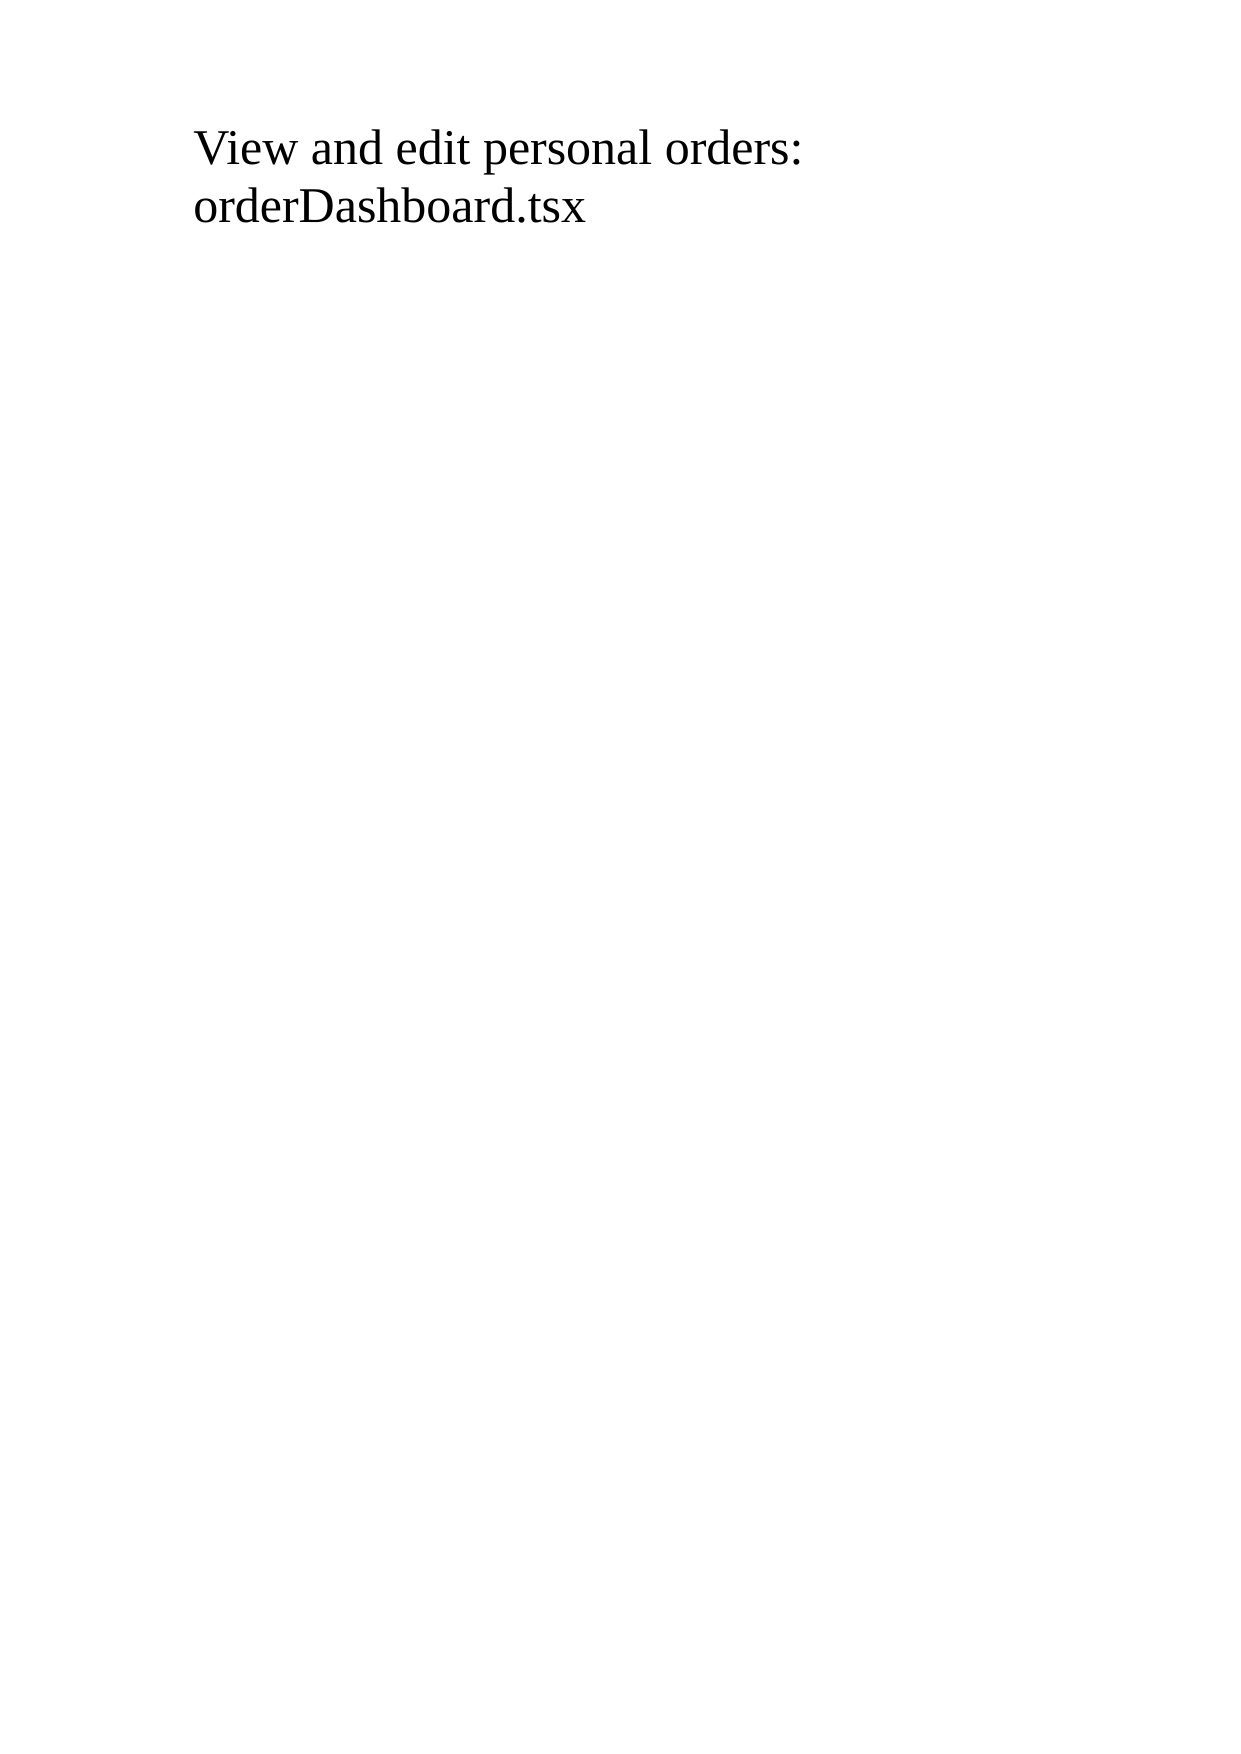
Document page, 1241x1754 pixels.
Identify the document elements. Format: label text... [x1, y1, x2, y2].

list View and edit personal orders: orderDashboard.tsx [156, 118, 1122, 233]
